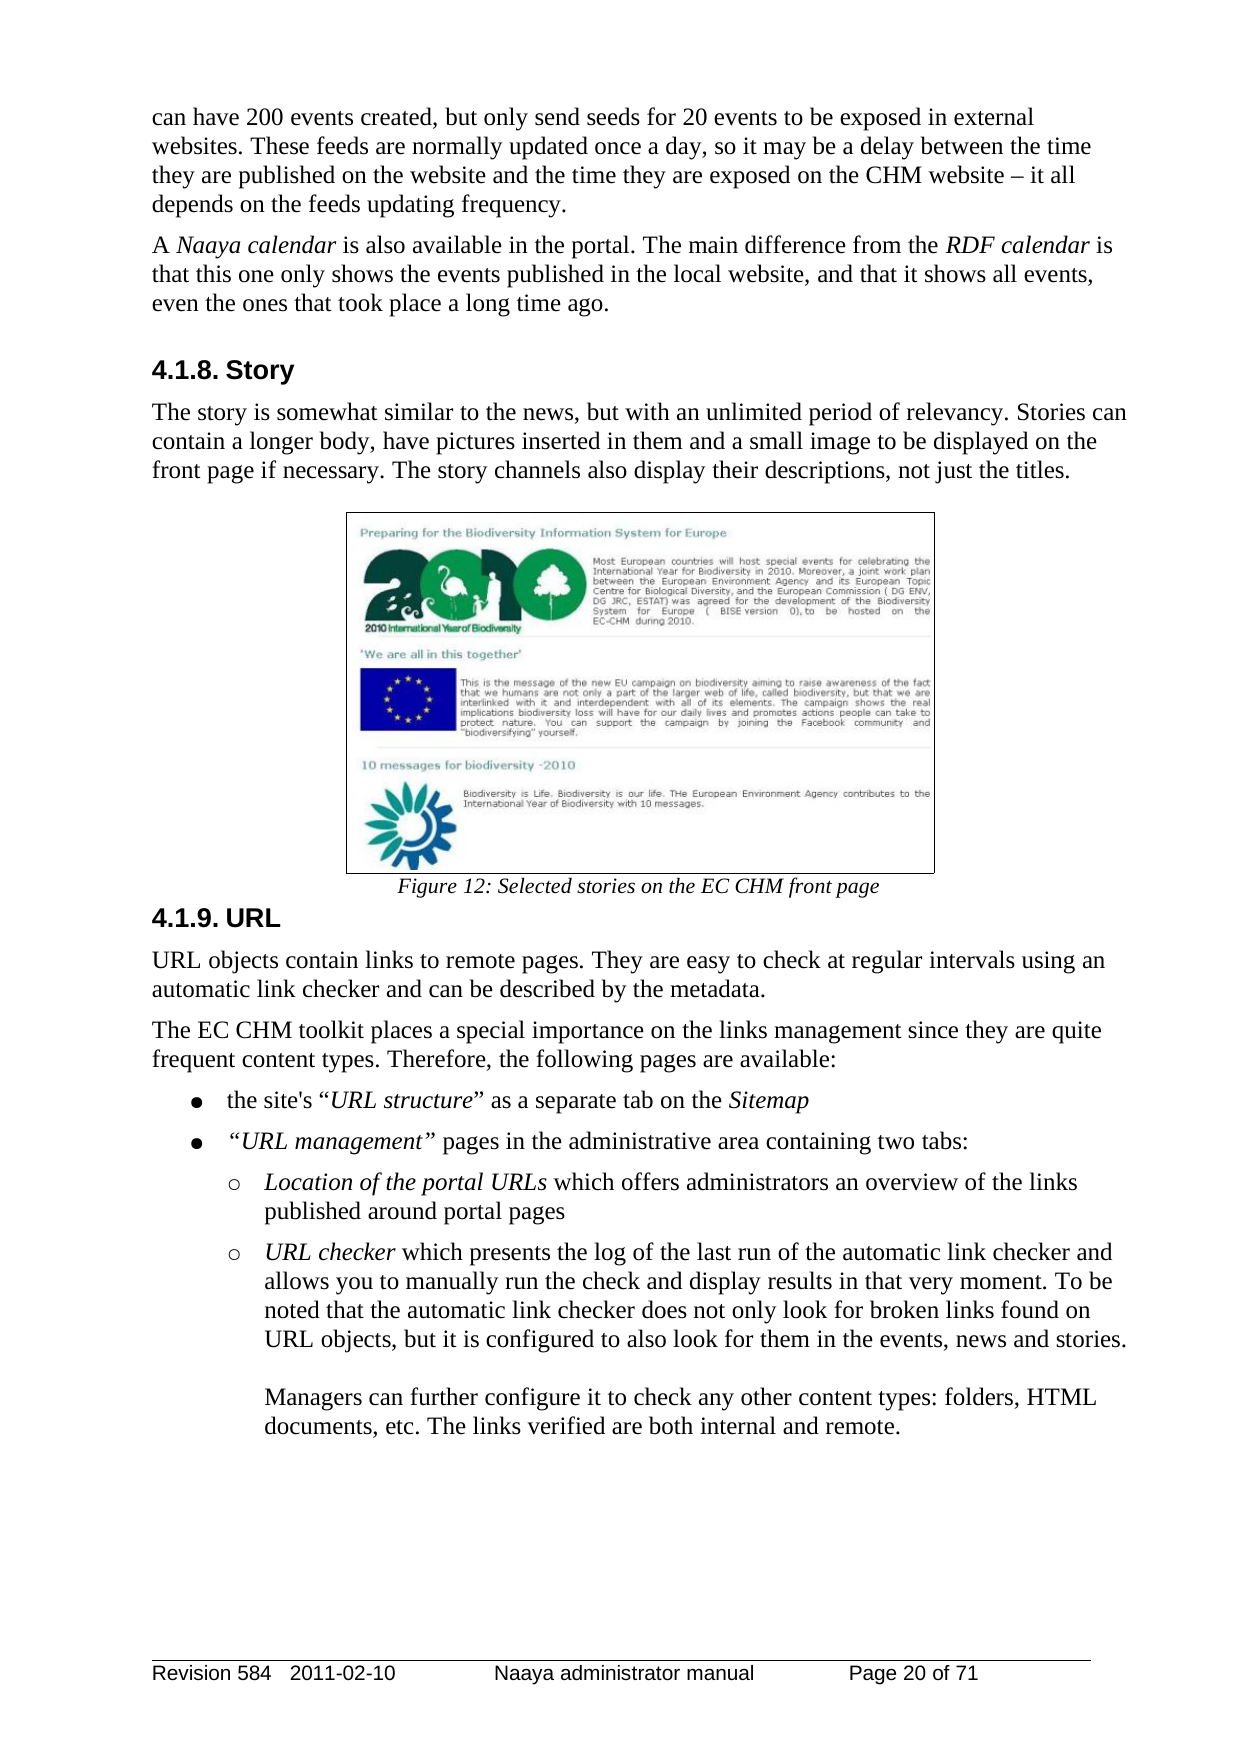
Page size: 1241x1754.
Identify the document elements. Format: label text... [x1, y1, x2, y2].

list URL checker which presents the log of the last run of the automatic link checker and allows you to manually run the check and display results in that very moment. To be noted that the automatic link checker does not only look for broken links found on URL objects, but it is configured to also look for them in the events, news and stories. Managers can further configure it to check any other content types: folders, HTML documents, etc. The links verified are both internal and remote. [227, 1236, 1128, 1440]
text The story is somewhat similar to the news, but with an unlimited period of relevancy. Stories can contain a longer body, have pictures inserted in them and a small image to be displayed on the front page if necessary. The story channels also display their descriptions, not just the titles. [152, 397, 1128, 484]
picture [348, 514, 931, 870]
text can have 200 events created, but only send seeds for 20 events to be exposed in external websites. These feeds are normally updated once a day, so it may be a delay between the time they are published on the website and the time they are exposed on the CHM website – it all depends on the feeds updating frequency. [152, 102, 1128, 218]
text The EC CHM toolkit places a special importance on the links management since they are quite frequent content types. Therefore, the following pages are available: [152, 1015, 1128, 1073]
list Location of the portal URLs which offers administrators an overview of the links published around portal pages [227, 1167, 1128, 1225]
subtitle Story [152, 353, 1128, 384]
text Figure 12: Selected stories on the EC CHM front page [344, 512, 935, 898]
list the site's “URL structure” as a separate tab on the Sitemap [189, 1085, 1128, 1114]
text A Naaya calendar is also available in the portal. The main difference from the RDF calendar is that this one only shows the events published in the local website, and that it shows all events, even the ones that took place a long time ago. [152, 229, 1128, 317]
list “URL management” pages in the administrative area containing two tabs: [189, 1126, 1128, 1155]
text URL objects contain links to remote pages. They are easy to check at regular intervals using an automatic link checker and can be described by the metadata. [152, 945, 1128, 1003]
subtitle URL [152, 496, 1128, 933]
